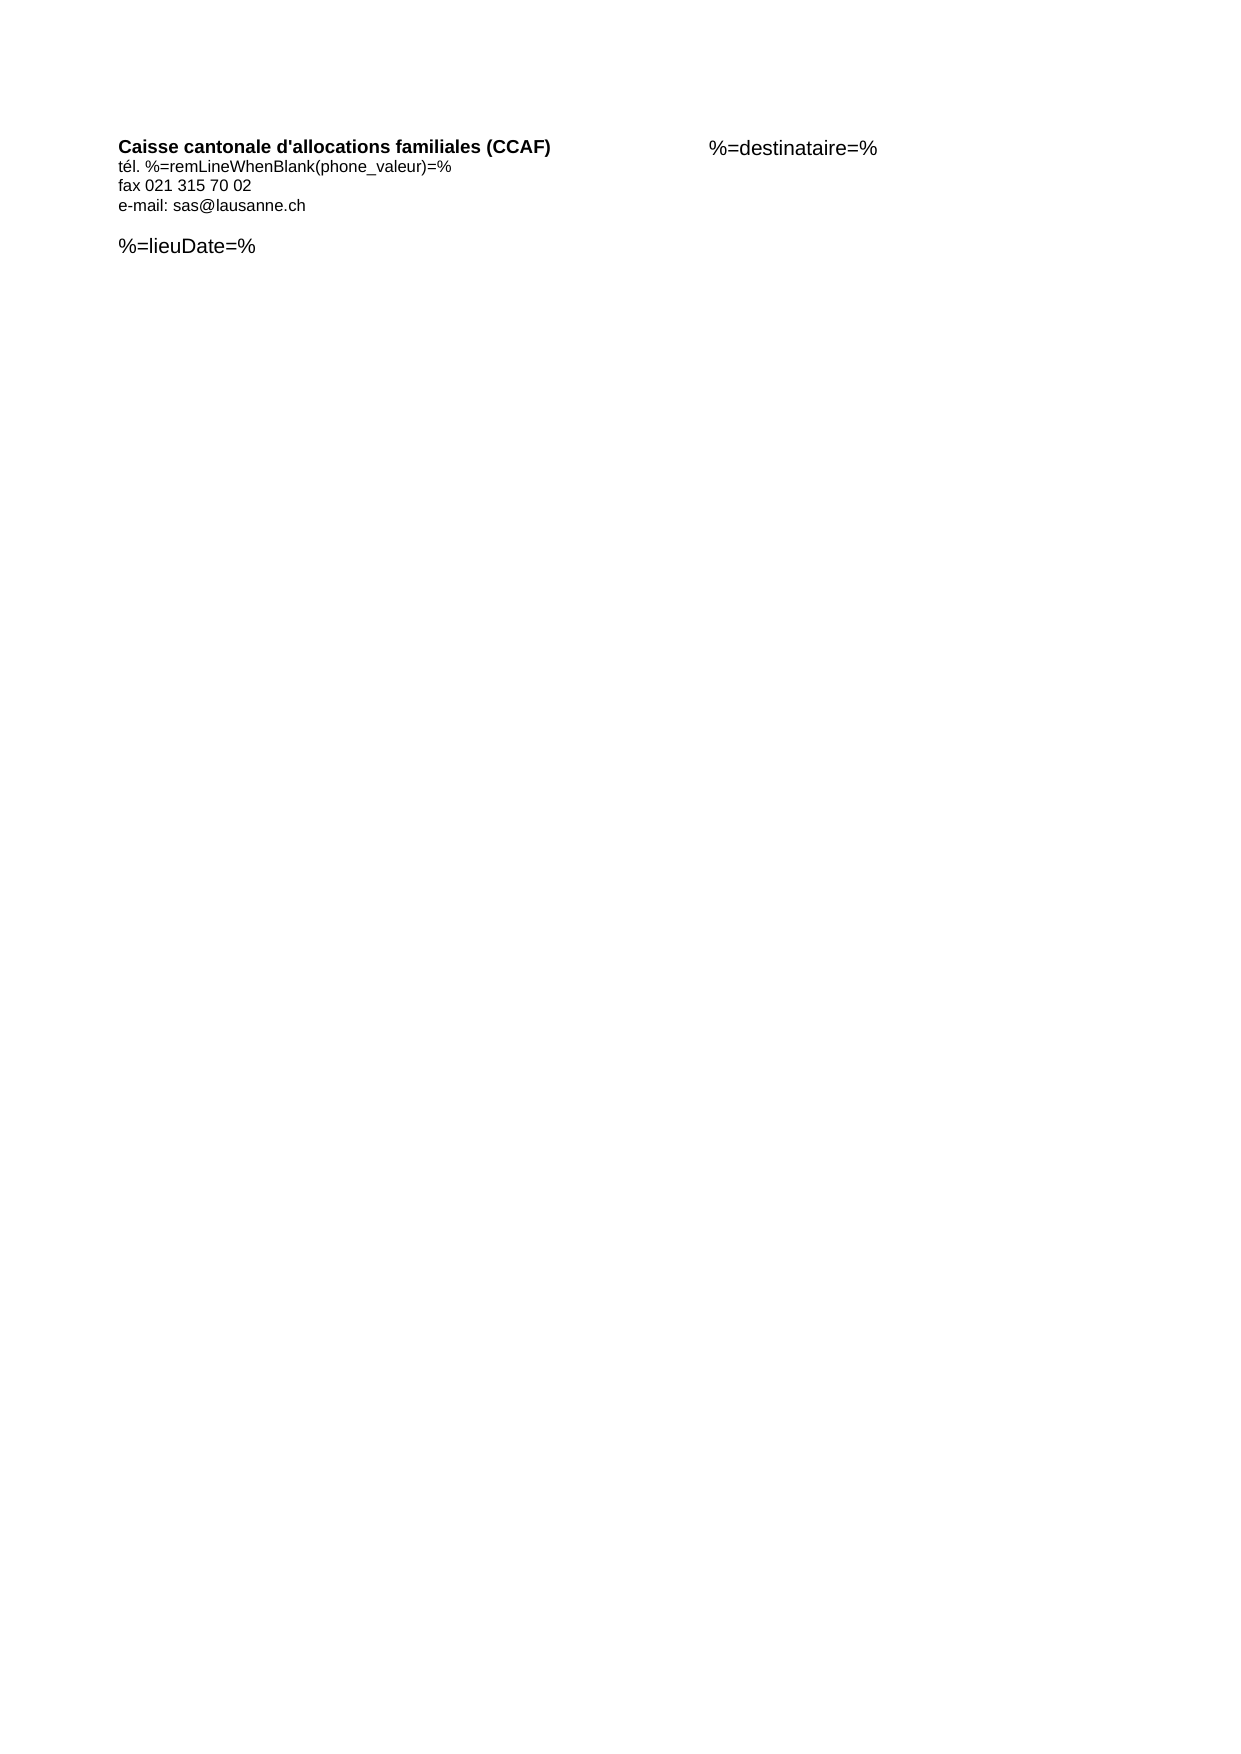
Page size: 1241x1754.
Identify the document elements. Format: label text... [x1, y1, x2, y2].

table_header Caisse cantonale d'allocations familiales (CCAF) tél. %=remLineWhenBlank(phone_valeur)=% fax 021 315 70 02 e-mail: sas@lausanne.ch %=lieuDate=% [118, 135, 708, 270]
table_header %=destinataire=% [709, 135, 1122, 270]
